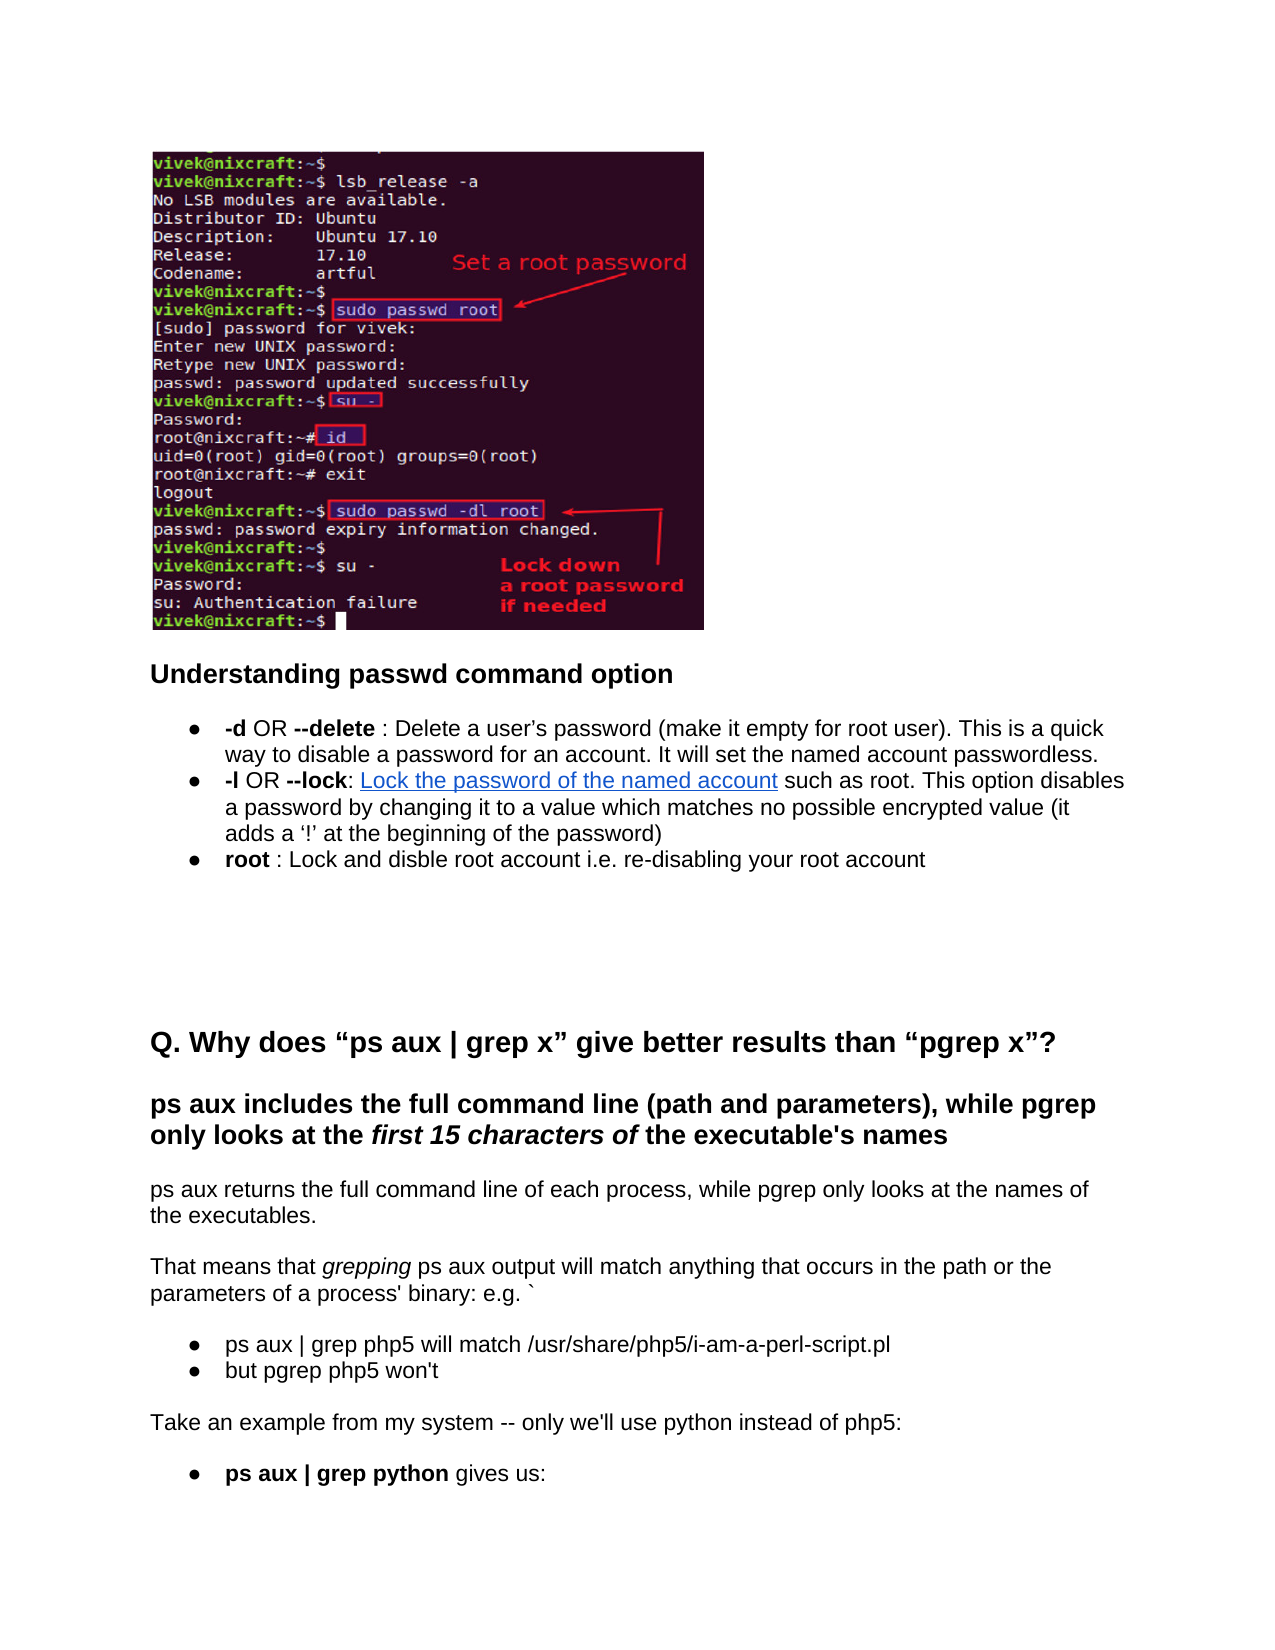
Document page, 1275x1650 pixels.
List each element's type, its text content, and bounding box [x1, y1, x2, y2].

subtitle Q. Why does “ps aux | grep x” give better results than “pgrep x”? [150, 1025, 1125, 1059]
list -l OR --lock: Lock the password of the named account such as root. This option disables a password by changing it to a value which matches no possible encrypted value (it adds a ‘!’ at the beginning of the password) [187, 767, 1125, 846]
list root : Lock and disble root account i.e. re-disabling your root account [187, 846, 1125, 873]
subtitle Understanding passwd command option [150, 658, 1125, 689]
list but pgrep php5 won't [187, 1357, 1125, 1384]
text That means that grepping ps aux output will match anything that occurs in the path or the parameters of a process' binary: e.g. ` [150, 1253, 1125, 1306]
list ps aux | grep php5 will match /usr/share/php5/i-am-a-perl-script.pl [187, 1331, 1125, 1357]
subtitle ps aux includes the full command line (path and parameters), while pgrep only looks at the first 15 characters of the executable's names [150, 1088, 1125, 1151]
picture [150, 150, 704, 630]
text Take an example from my system -- only we'll use python instead of php5: [150, 1409, 1125, 1435]
list ps aux | grep python gives us: [187, 1460, 1125, 1486]
text ps aux returns the full command line of each process, while pgrep only looks at the names of the executables. [150, 1176, 1125, 1228]
list -d OR --delete : Delete a user’s password (make it empty for root user). This is a quick way to disable a password for an account. It will set the named account passwordless. [187, 714, 1125, 767]
